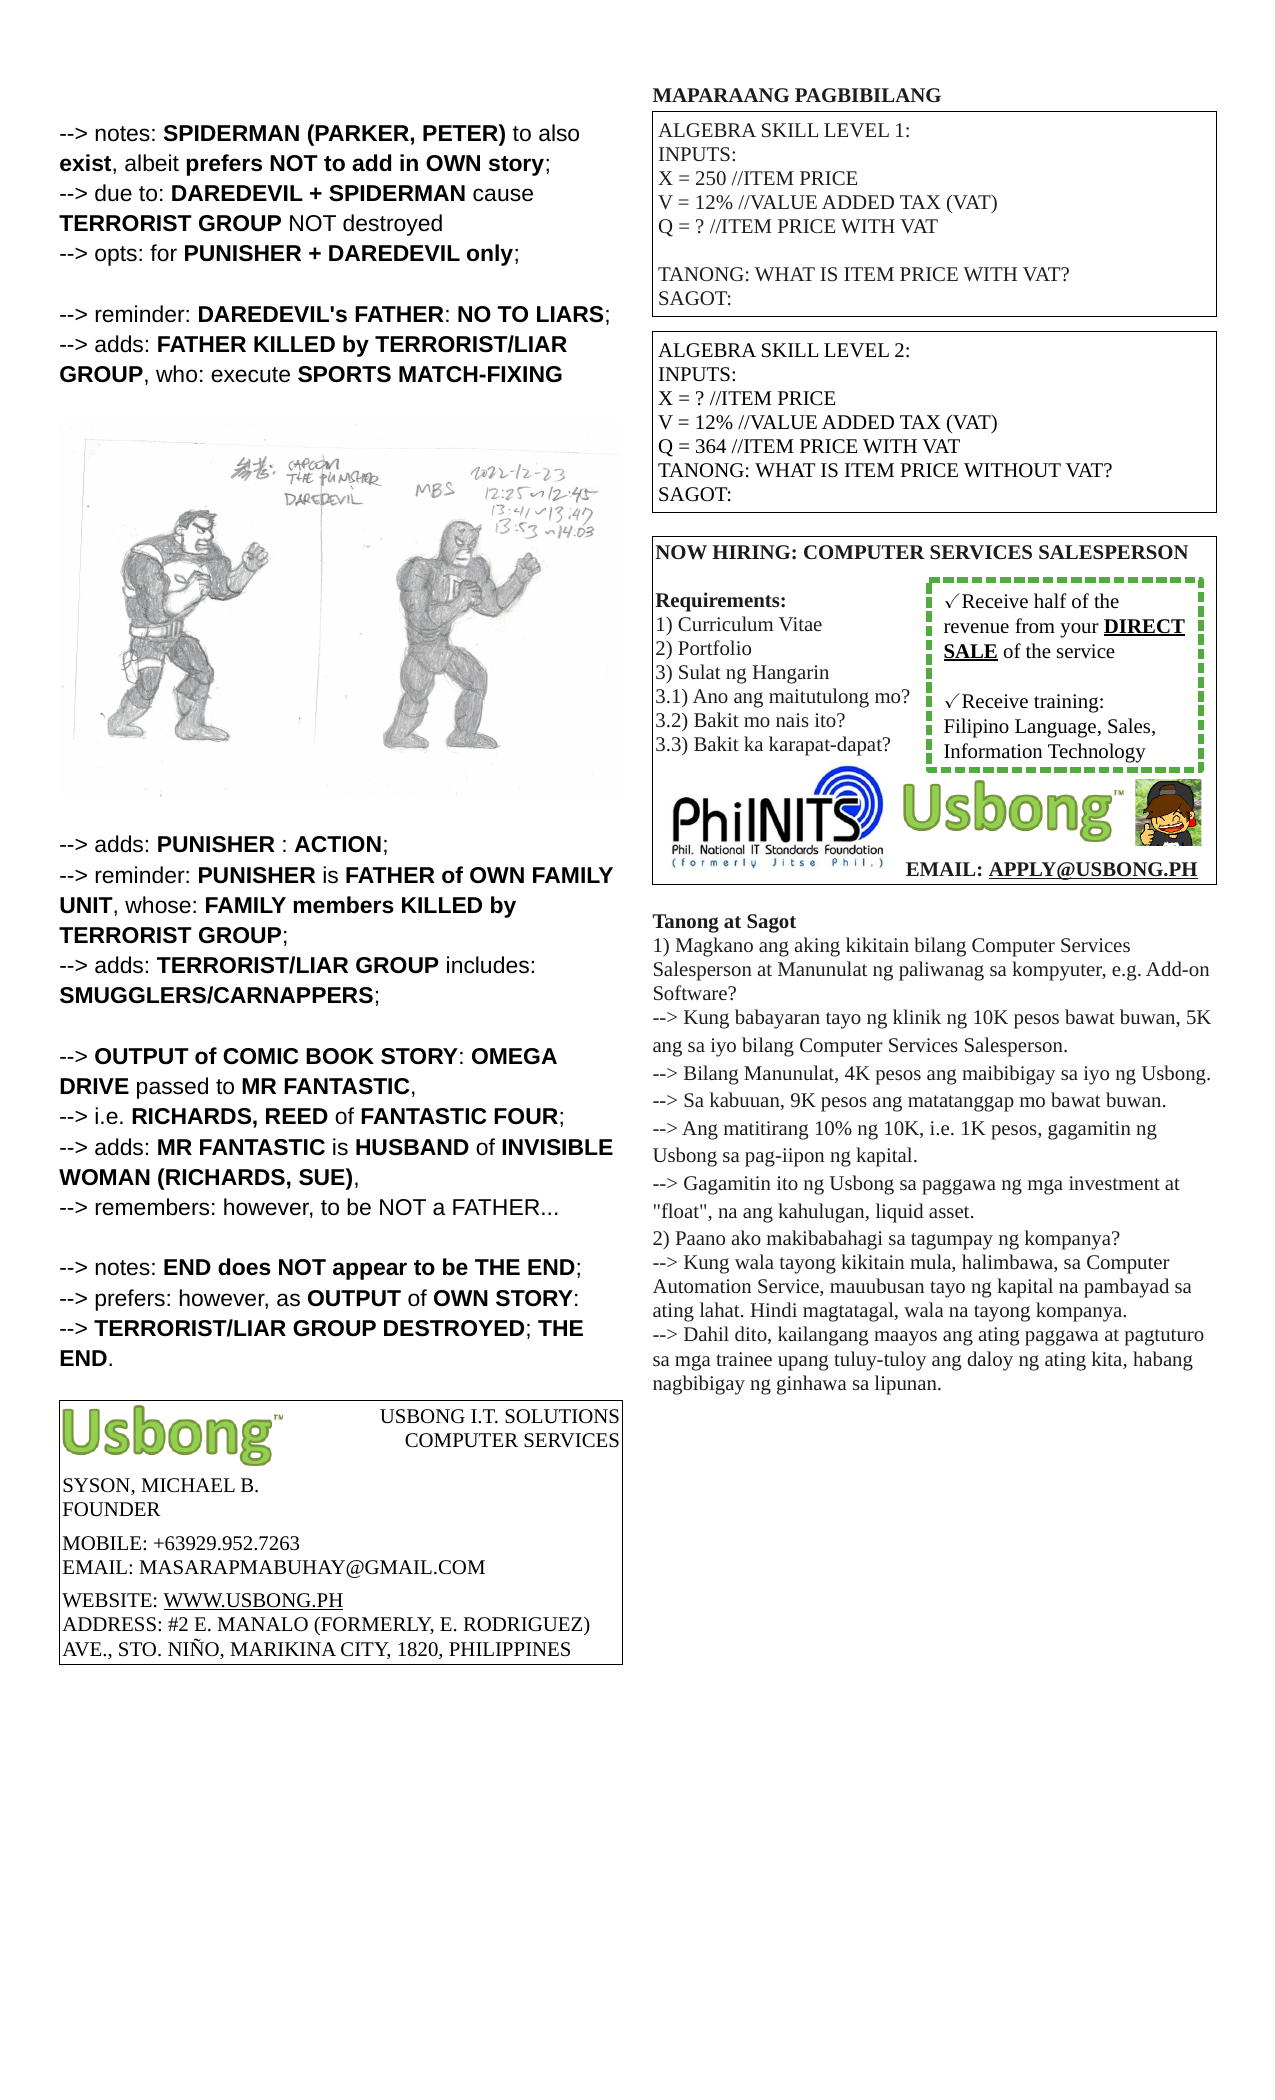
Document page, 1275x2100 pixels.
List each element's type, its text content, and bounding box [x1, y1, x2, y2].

table_header NOW HIRING: COMPUTER SERVICES SALESPERSON Requirements: 1) Curriculum Vitae 2) Portfolio 3) Sulat ng Hangarin 3.1) Ano ang maitutulong mo? 3.2) Bakit mo nais ito? 3.3) Bakit ka karapat-dapat? EMAIL: APPLY@USBONG.PH [653, 537, 1216, 884]
picture [1135, 779, 1202, 846]
text MAPARAANG PAGBIBILANG [652, 83, 1216, 107]
picture [62, 1405, 283, 1466]
table_header ALGEBRA SKILL LEVEL 1: INPUTS: X = 250 //ITEM PRICE V = 12% //VALUE ADDED TAX (VAT) Q = ? //ITEM PRICE WITH VAT TANONG: WHAT IS ITEM PRICE WITH VAT? SAGOT: [653, 112, 1216, 316]
subtitle Tanong at Sagot [652, 909, 1216, 933]
text --> Kung wala tayong kikitain mula, halimbawa, sa Computer Automation Service, mauubusan tayo ng kapital na pambayad sa ating lahat. Hindi magtatagal, wala na tayong kompanya. --> Dahil dito, kailangang maayos ang ating paggawa at pagtuturo sa mga trainee upang tuluy-tuloy ang daloy ng ating kita, habang nagbibigay ng ginhawa sa lipunan. [652, 1250, 1216, 1394]
picture [903, 780, 1124, 842]
text --> adds: PUNISHER : ACTION; --> reminder: PUNISHER is FATHER of OWN FAMILY UNIT, whose: FAMILY members KILLED by TERRORIST GROUP; --> adds: TERRORIST/LIAR GROUP includes: SMUGGLERS/CARNAPPERS; --> OUTPUT of COMIC BOOK STORY: OMEGA DRIVE passed to MR FANTASTIC, --> i.e. RICHARDS, REED of FANTASTIC FOUR; --> adds: MR FANTASTIC is HUSBAND of INVISIBLE WOMAN (RICHARDS, SUE), --> remembers: however, to be NOT a FATHER... --> notes: END does NOT appear to be THE END; --> prefers: however, as OUTPUT of OWN STORY: --> TERRORIST/LIAR GROUP DESTROYED; THE END. [59, 831, 623, 1371]
table_header USBONG I.T. SOLUTIONS COMPUTER SERVICES SYSON, MICHAEL B. FOUNDER MOBILE: +63929.952.7263 EMAIL: MASARAPMABUHAY@GMAIL.COM WEBSITE: WWW.USBONG.PH ADDRESS: #2 E. MANALO (FORMERLY, E. RODRIGUEZ) AVE., STO. NIÑO, MARIKINA CITY, 1820, PHILIPPINES [60, 1401, 622, 1663]
text --> notes: SPIDERMAN (PARKER, PETER) to also exist, albeit prefers NOT to add in OWN story; --> due to: DAREDEVIL + SPIDERMAN cause TERRORIST GROUP NOT destroyed --> opts: for PUNISHER + DAREDEVIL only; --> reminder: DAREDEVIL's FATHER: NO TO LIARS; --> adds: FATHER KILLED by TERRORIST/LIAR GROUP, who: execute SPORTS MATCH-FIXING [59, 89, 623, 418]
subtitle 1) Magkano ang aking kikitain bilang Computer Services Salesperson at Manunulat ng paliwanag sa kompyuter, e.g. Add-on Software? [652, 933, 1216, 1005]
picture [665, 762, 890, 871]
subtitle 2) Paano ako makibabahagi sa tagumpay ng kompanya? [652, 1226, 1216, 1250]
picture [59, 421, 623, 798]
text --> Kung babayaran tayo ng klinik ng 10K pesos bawat buwan, 5K ang sa iyo bilang Computer Services Salesperson. --> Bilang Manunulat, 4K pesos ang maibibigay sa iyo ng Usbong. --> Sa kabuuan, 9K pesos ang matatanggap mo bawat buwan. --> Ang matitirang 10% ng 10K, i.e. 1K pesos, gagamitin ng Usbong sa pag-iipon ng kapital. --> Gagamitin ito ng Usbong sa paggawa ng mga investment at "float", na ang kahulugan, liquid asset. [652, 1005, 1216, 1223]
table_header ALGEBRA SKILL LEVEL 2: INPUTS: X = ? //ITEM PRICE V = 12% //VALUE ADDED TAX (VAT) Q = 364 //ITEM PRICE WITH VAT TANONG: WHAT IS ITEM PRICE WITHOUT VAT? SAGOT: [653, 332, 1216, 512]
